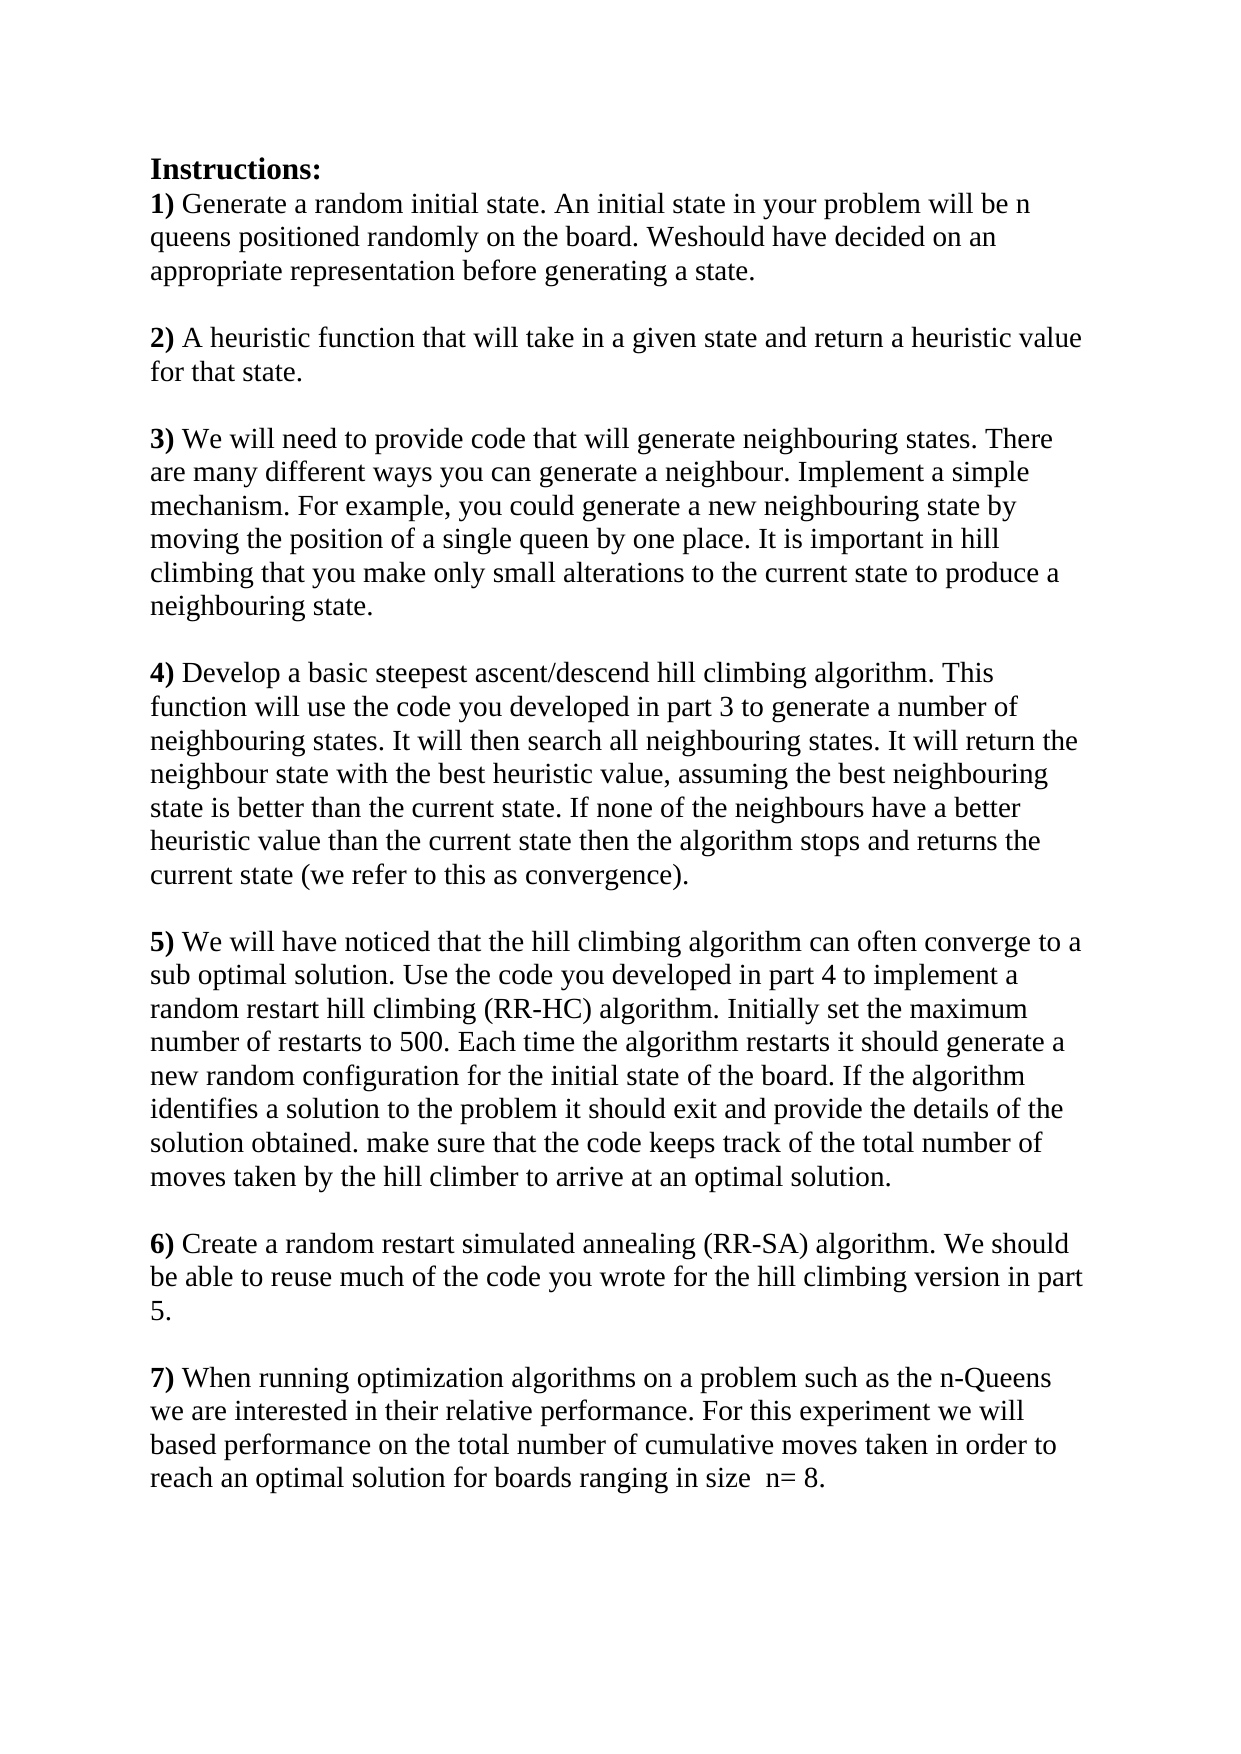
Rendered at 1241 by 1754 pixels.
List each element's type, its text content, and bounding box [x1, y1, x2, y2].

text 5) We will have noticed that the hill climbing algorithm can often converge to a sub optimal solution. Use the code you developed in part 4 to implement a random restart hill climbing (RR-HC) algorithm. Initially set the maximum number of restarts to 500. Each time the algorithm restarts it should generate a new random configuration for the initial state of the board. If the algorithm identifies a solution to the problem it should exit and provide the details of the solution obtained. make sure that the code keeps track of the total number of moves taken by the hill climber to arrive at an optimal solution. [150, 924, 1090, 1192]
text 1) Generate a random initial state. An initial state in your problem will be n queens positioned randomly on the board. Weshould have decided on an appropriate representation before generating a state. [150, 186, 1090, 287]
text 7) When running optimization algorithms on a problem such as the n-Queens we are interested in their relative performance. For this experiment we will based performance on the total number of cumulative moves taken in order to reach an optimal solution for boards ranging in size n= 8. [150, 1360, 1090, 1494]
text 6) Create a random restart simulated annealing (RR-SA) algorithm. We should be able to reuse much of the code you wrote for the hill climbing version in part 5. [150, 1226, 1090, 1326]
text Instructions: [150, 150, 1090, 186]
text 4) Develop a basic steepest ascent/descend hill climbing algorithm. This function will use the code you developed in part 3 to generate a number of neighbouring states. It will then search all neighbouring states. It will return the neighbour state with the best heuristic value, assuming the best neighbouring state is better than the current state. If none of the neighbours have a better heuristic value than the current state then the algorithm stops and returns the current state (we refer to this as convergence). [150, 656, 1090, 890]
text 3) We will need to provide code that will generate neighbouring states. There are many different ways you can generate a neighbour. Implement a simple mechanism. For example, you could generate a new neighbouring state by moving the position of a single queen by one place. It is important in hill climbing that you make only small alterations to the current state to produce a neighbouring state. [150, 421, 1090, 622]
text 2) A heuristic function that will take in a given state and return a heuristic value for that state. [150, 320, 1090, 387]
